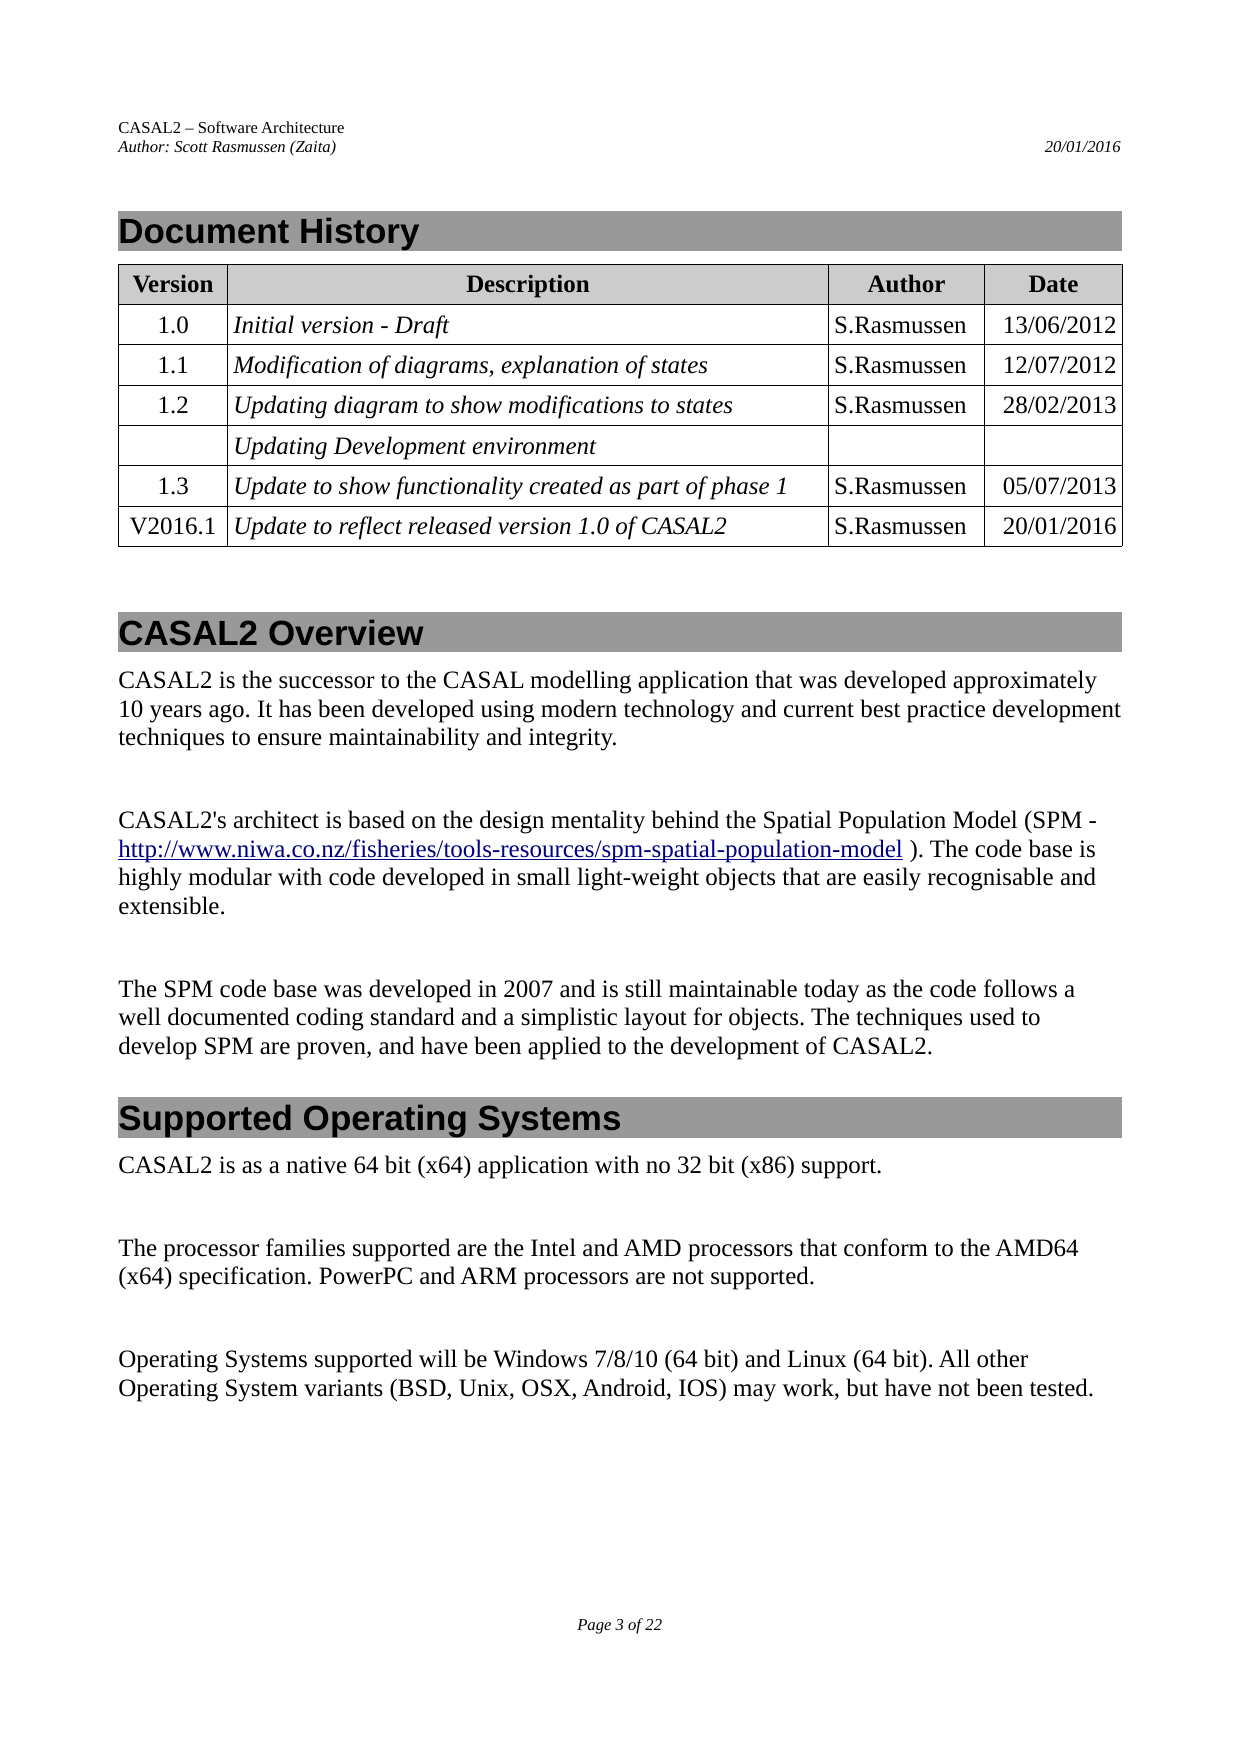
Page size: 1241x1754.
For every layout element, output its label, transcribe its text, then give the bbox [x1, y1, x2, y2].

table_cell [119, 426, 227, 465]
text CASAL2 is the successor to the CASAL modelling application that was developed approximately 10 years ago. It has been developed using modern technology and current best practice development techniques to ensure maintainability and integrity. [118, 665, 1122, 751]
table_cell Update to show functionality created as part of phase 1 [228, 466, 828, 506]
table_cell 1.0 [119, 305, 227, 344]
table_cell Modification of diagrams, explanation of states [228, 345, 828, 384]
text Operating Systems supported will be Windows 7/8/10 (64 bit) and Linux (64 bit). All other Operating System variants (BSD, Unix, OSX, Android, IOS) may work, but have not been tested. [118, 1344, 1122, 1401]
table_cell S.Rasmussen [829, 386, 984, 425]
table_cell 1.2 [119, 386, 227, 425]
table_header Date [985, 265, 1122, 304]
table_cell S.Rasmussen [829, 466, 984, 506]
table_header Description [228, 265, 828, 304]
table_cell S.Rasmussen [829, 345, 984, 384]
text CASAL2's architect is based on the design mentality behind the Spatial Population Model (SPM - http://www.niwa.co.nz/fisheries/tools-resources/spm-spatial-population-model ). The code base is highly modular with code developed in small light-weight objects that are easily recognisable and extensible. [118, 805, 1122, 920]
subtitle CASAL2 Overview [118, 612, 1122, 652]
table_cell S.Rasmussen [829, 305, 984, 344]
table_cell 20/01/2016 [985, 507, 1122, 546]
subtitle Document History [118, 211, 1122, 251]
text The SPM code base was developed in 2007 and is still maintainable today as the code follows a well documented coding standard and a simplistic layout for objects. The techniques used to develop SPM are proven, and have been applied to the development of CASAL2. [118, 974, 1122, 1060]
table_cell [985, 426, 1122, 465]
table_cell 12/07/2012 [985, 345, 1122, 384]
table_cell 13/06/2012 [985, 305, 1122, 344]
table_cell [829, 426, 984, 465]
table_cell V2016.1 [119, 507, 227, 546]
table_cell Initial version - Draft [228, 305, 828, 344]
table_cell Updating Development environment [228, 426, 828, 465]
table_cell 05/07/2013 [985, 466, 1122, 506]
table_cell Updating diagram to show modifications to states [228, 386, 828, 425]
table_header Version [119, 265, 227, 304]
table_cell 1.3 [119, 466, 227, 506]
table_header Author [829, 265, 984, 304]
text CASAL2 is as a native 64 bit (x64) application with no 32 bit (x86) support. [118, 1150, 1122, 1179]
text The processor families supported are the Intel and AMD processors that conform to the AMD64 (x64) specification. PowerPC and ARM processors are not supported. [118, 1233, 1122, 1290]
subtitle Supported Operating Systems [118, 1097, 1122, 1138]
table_cell S.Rasmussen [829, 507, 984, 546]
table_cell 28/02/2013 [985, 386, 1122, 425]
table_cell 1.1 [119, 345, 227, 384]
table_cell Update to reflect released version 1.0 of CASAL2 [228, 507, 828, 546]
